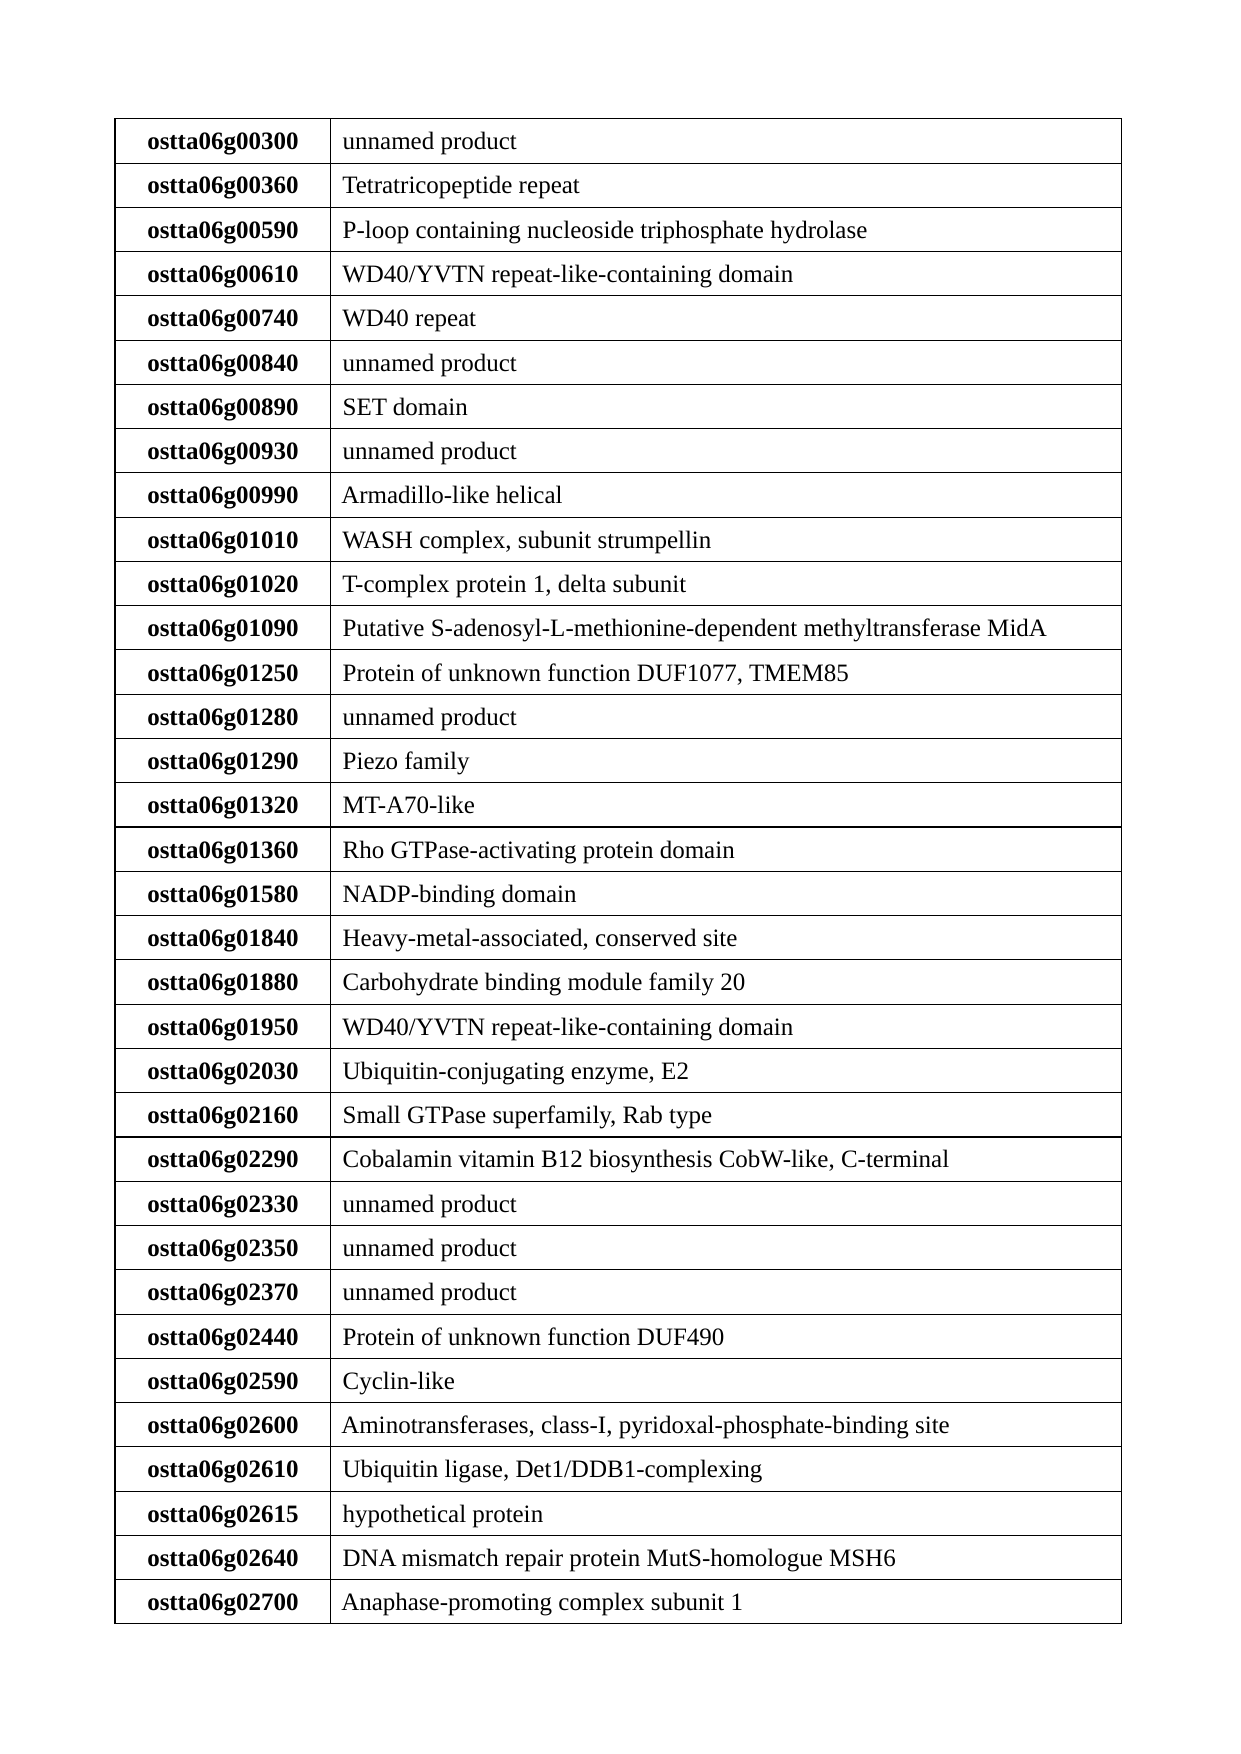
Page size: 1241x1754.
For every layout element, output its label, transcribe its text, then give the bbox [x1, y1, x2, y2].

table_cell Ubiquitin ligase, Det1/DDB1-complexing [331, 1447, 1121, 1491]
table_cell Cobalamin vitamin B12 biosynthesis CobW-like, C-terminal [331, 1138, 1121, 1181]
table_cell ostta06g02370 [116, 1270, 330, 1313]
table_cell [1122, 1314, 1240, 1358]
table_cell ostta06g01090 [116, 606, 330, 649]
table_cell Small GTPase superfamily, Rab type [331, 1093, 1121, 1136]
table_cell [1122, 605, 1240, 649]
table_cell Anaphase-promoting complex subunit 1 [331, 1580, 1121, 1623]
table_cell Ubiquitin-conjugating enzyme, E2 [331, 1049, 1121, 1092]
table_cell ostta06g01840 [116, 916, 330, 959]
table_cell [1122, 1048, 1240, 1092]
table_cell ostta06g00360 [116, 164, 330, 207]
table_cell [1122, 1358, 1240, 1402]
table_cell [1122, 694, 1240, 738]
table_cell ostta06g01010 [116, 518, 330, 561]
table_cell [1122, 959, 1240, 1003]
table_cell [1122, 251, 1240, 295]
table_cell ostta06g02350 [116, 1226, 330, 1269]
table_cell ostta06g01320 [116, 783, 330, 826]
table_cell [1122, 738, 1240, 782]
table_cell [1122, 163, 1240, 207]
table_cell ostta06g02615 [116, 1492, 330, 1535]
table_cell [1122, 915, 1240, 959]
table_cell [1122, 1225, 1240, 1269]
table_cell ostta06g02700 [116, 1580, 330, 1623]
table_cell [1122, 472, 1240, 517]
table_cell Putative S-adenosyl-L-methionine-dependent methyltransferase MidA [331, 606, 1121, 649]
table_cell [1122, 1136, 1240, 1181]
table_cell WASH complex, subunit strumpellin [331, 518, 1121, 561]
table_cell ostta06g00930 [116, 429, 330, 472]
table_cell ostta06g00840 [116, 341, 330, 384]
table_cell [1122, 649, 1240, 694]
table_cell ostta06g01280 [116, 695, 330, 738]
table_cell Heavy-metal-associated, conserved site [331, 916, 1121, 959]
table_cell [1122, 1446, 1240, 1491]
table_cell WD40 repeat [331, 296, 1121, 339]
table_cell ostta06g02600 [116, 1403, 330, 1446]
table_cell [1122, 1092, 1240, 1136]
table_cell Cyclin-like [331, 1359, 1121, 1402]
table_cell [1122, 1402, 1240, 1446]
table_cell T-complex protein 1, delta subunit [331, 562, 1121, 605]
table_cell ostta06g02330 [116, 1182, 330, 1225]
table_cell ostta06g01020 [116, 562, 330, 605]
table_cell [1122, 295, 1240, 339]
table_cell unnamed product [331, 1182, 1121, 1225]
table_cell ostta06g02590 [116, 1359, 330, 1402]
table_cell Rho GTPase-activating protein domain [331, 828, 1121, 871]
table_cell ostta06g01290 [116, 739, 330, 782]
table_cell ostta06g02290 [116, 1138, 330, 1181]
table_cell ostta06g01580 [116, 872, 330, 915]
table_cell [1122, 826, 1240, 871]
table_cell unnamed product [331, 429, 1121, 472]
table_cell ostta06g02030 [116, 1049, 330, 1092]
table_cell Tetratricopeptide repeat [331, 164, 1121, 207]
table_cell [1122, 1579, 1240, 1623]
table_cell [1122, 1535, 1240, 1579]
table_cell WD40/YVTN repeat-like-containing domain [331, 252, 1121, 295]
table_cell Piezo family [331, 739, 1121, 782]
table_cell unnamed product [331, 119, 1121, 162]
table_cell Protein of unknown function DUF1077, TMEM85 [331, 650, 1121, 694]
table_cell unnamed product [331, 1270, 1121, 1313]
table_cell ostta06g02640 [116, 1536, 330, 1579]
table_cell ostta06g00990 [116, 473, 330, 517]
table_cell unnamed product [331, 1226, 1121, 1269]
table_cell WD40/YVTN repeat-like-containing domain [331, 1005, 1121, 1048]
table_cell Aminotransferases, class-I, pyridoxal-phosphate-binding site [331, 1403, 1121, 1446]
table_cell Armadillo-like helical [331, 473, 1121, 517]
table_cell Carbohydrate binding module family 20 [331, 960, 1121, 1003]
table_cell ostta06g02160 [116, 1093, 330, 1136]
table_cell [1122, 871, 1240, 915]
table_cell [1122, 340, 1240, 384]
table_cell [1122, 207, 1240, 251]
table_cell [1122, 1004, 1240, 1048]
table_cell [1122, 561, 1240, 605]
table_cell unnamed product [331, 341, 1121, 384]
table_cell [1122, 782, 1240, 826]
table_cell Protein of unknown function DUF490 [331, 1315, 1121, 1358]
table_cell ostta06g02610 [116, 1447, 330, 1491]
table_cell P-loop containing nucleoside triphosphate hydrolase [331, 208, 1121, 251]
table_cell [1122, 428, 1240, 472]
table_cell NADP-binding domain [331, 872, 1121, 915]
table_cell unnamed product [331, 695, 1121, 738]
table_cell [1122, 118, 1240, 162]
table_cell [1122, 1491, 1240, 1535]
table_cell [1122, 517, 1240, 561]
table_cell ostta06g01360 [116, 828, 330, 871]
table_cell ostta06g00300 [116, 119, 330, 162]
table_cell ostta06g01250 [116, 650, 330, 694]
table_cell ostta06g00610 [116, 252, 330, 295]
table_cell ostta06g01880 [116, 960, 330, 1003]
table_cell [1122, 1269, 1240, 1313]
table_cell ostta06g00890 [116, 385, 330, 428]
table_cell MT-A70-like [331, 783, 1121, 826]
table_cell [1122, 1181, 1240, 1225]
table_cell ostta06g00590 [116, 208, 330, 251]
table_cell ostta06g01950 [116, 1005, 330, 1048]
table_cell DNA mismatch repair protein MutS-homologue MSH6 [331, 1536, 1121, 1579]
table_cell ostta06g02440 [116, 1315, 330, 1358]
table_cell hypothetical protein [331, 1492, 1121, 1535]
table_cell ostta06g00740 [116, 296, 330, 339]
table_cell SET domain [331, 385, 1121, 428]
table_cell [1122, 384, 1240, 428]
